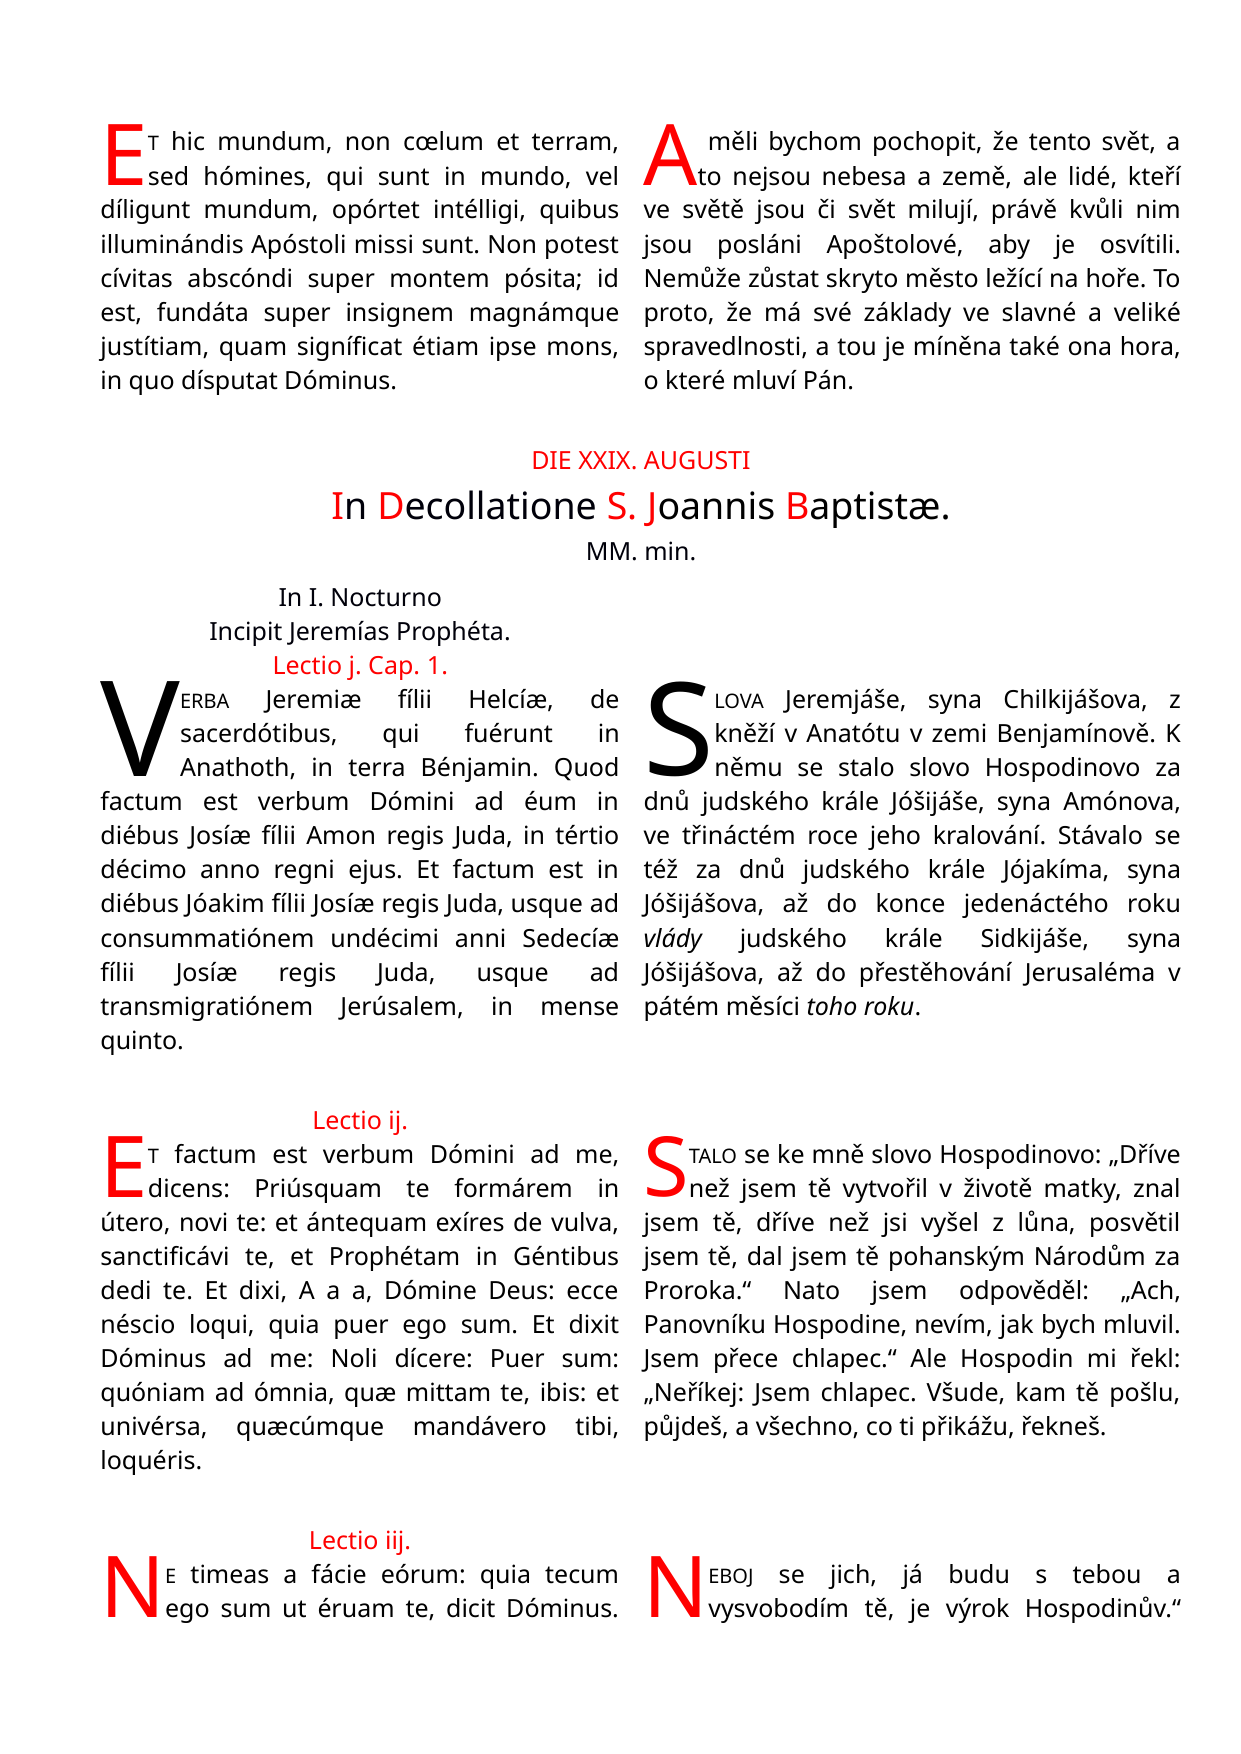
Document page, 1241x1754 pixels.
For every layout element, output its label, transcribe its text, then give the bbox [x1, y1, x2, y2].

table_cell Lectio iij. Ne timeas a fácie eórum: quia tecum ego sum ut éruam te, dicit Dóminus. [89, 1517, 631, 1631]
table_cell DIE XXIX. AUGUSTI In Decollatione S. Joannis Baptistæ. MM. min. [89, 437, 1193, 574]
table_cell A měli bychom pochopit, že tento svět, a to nejsou nebesa a země, ale lidé, kteří ve světě jsou či svět milují, právě kvůli nim jsou posláni Apoštolové, aby je osvítili. Nemůže zůstat skryto město ležící na hoře. To proto, že má své základy ve slavné a veliké spravedlnosti, a tou je míněna také ona hora, o které mluví Pán. [631, 118, 1193, 437]
table_cell In I. Nocturno Incipit Jeremías Prophéta. Lectio j. Cap. 1. Verba Jeremiæ fílii Helcíæ, de sacerdótibus, qui fuérunt in Anathoth, in terra Bénjamin. Quod factum est verbum Dómini ad éum in diébus Josíæ fílii Amon regis Juda, in tértio décimo anno regni ejus. Et factum est in diébus Jóakim fílii Josíæ regis Juda‚ usque ad consummatiónem undécimi anni Sedecíæ fílii Josíæ regis Juda, usque ad transmigratiónem Jerúsalem, in mense quinto. [89, 574, 631, 1096]
table_cell Et hic mundum, non cœlum et terram, sed hómines, qui sunt in mundo, vel díligunt mundum, opórtet intélligi, quibus illuminándis Apóstoli missi sunt. Non potest cívitas abscóndi super montem pósita; id est, fundáta super insignem magnámque justítiam, quam signíficat étiam ipse mons, in quo dísputat Dóminus. [89, 118, 631, 437]
table_cell Stalo se ke mně slovo Hospodinovo: „Dříve než jsem tě vytvořil v životě matky, znal jsem tě, dříve než jsi vyšel z lůna, posvětil jsem tě, dal jsem tě pohanským Národům za Proroka.“ Nato jsem odpověděl: „Ach, Panovníku Hospodine, nevím, jak bych mluvil. Jsem přece chlapec.“ Ale Hospodin mi řekl: „Neříkej: Jsem chlapec. Všude, kam tě pošlu, půjdeš, a všechno, co ti přikážu, řekneš. [631, 1096, 1193, 1517]
table_cell Lectio ij. Et factum est verbum Dómini ad me, dicens: Priúsquam te formárem in útero, novi te: et ántequam exíres de vulva, sanctificávi te, et Prophétam in Géntibus dedi te. Et dixi, A a a, Dómine Deus: ecce néscio loqui, quia puer ego sum. Et dixit Dóminus ad me: Noli dícere: Puer sum: quóniam ad ómnia, quæ mittam te, ibis: et univérsa, quæcúmque mandávero tibi, loquéris. [89, 1096, 631, 1517]
table_cell Neboj se jich, já budu s tebou a vysvobodím tě, je výrok Hospodinův.“ [631, 1517, 1193, 1631]
table_cell Slova Jeremjáše, syna Chilkijášova, z kněží v Anatótu v zemi Benjamínově. K němu se stalo slovo Hospodinovo za dnů judského krále Jóšijáše, syna Amónova, ve třináctém roce jeho kralování. Stávalo se též za dnů judského krále Jójakíma, syna Jóšijášova, až do konce jedenáctého roku vlády judského krále Sidkijáše, syna Jóšijášova, až do přestěhování Jerusaléma v pátém měsíci toho roku. [631, 574, 1193, 1096]
